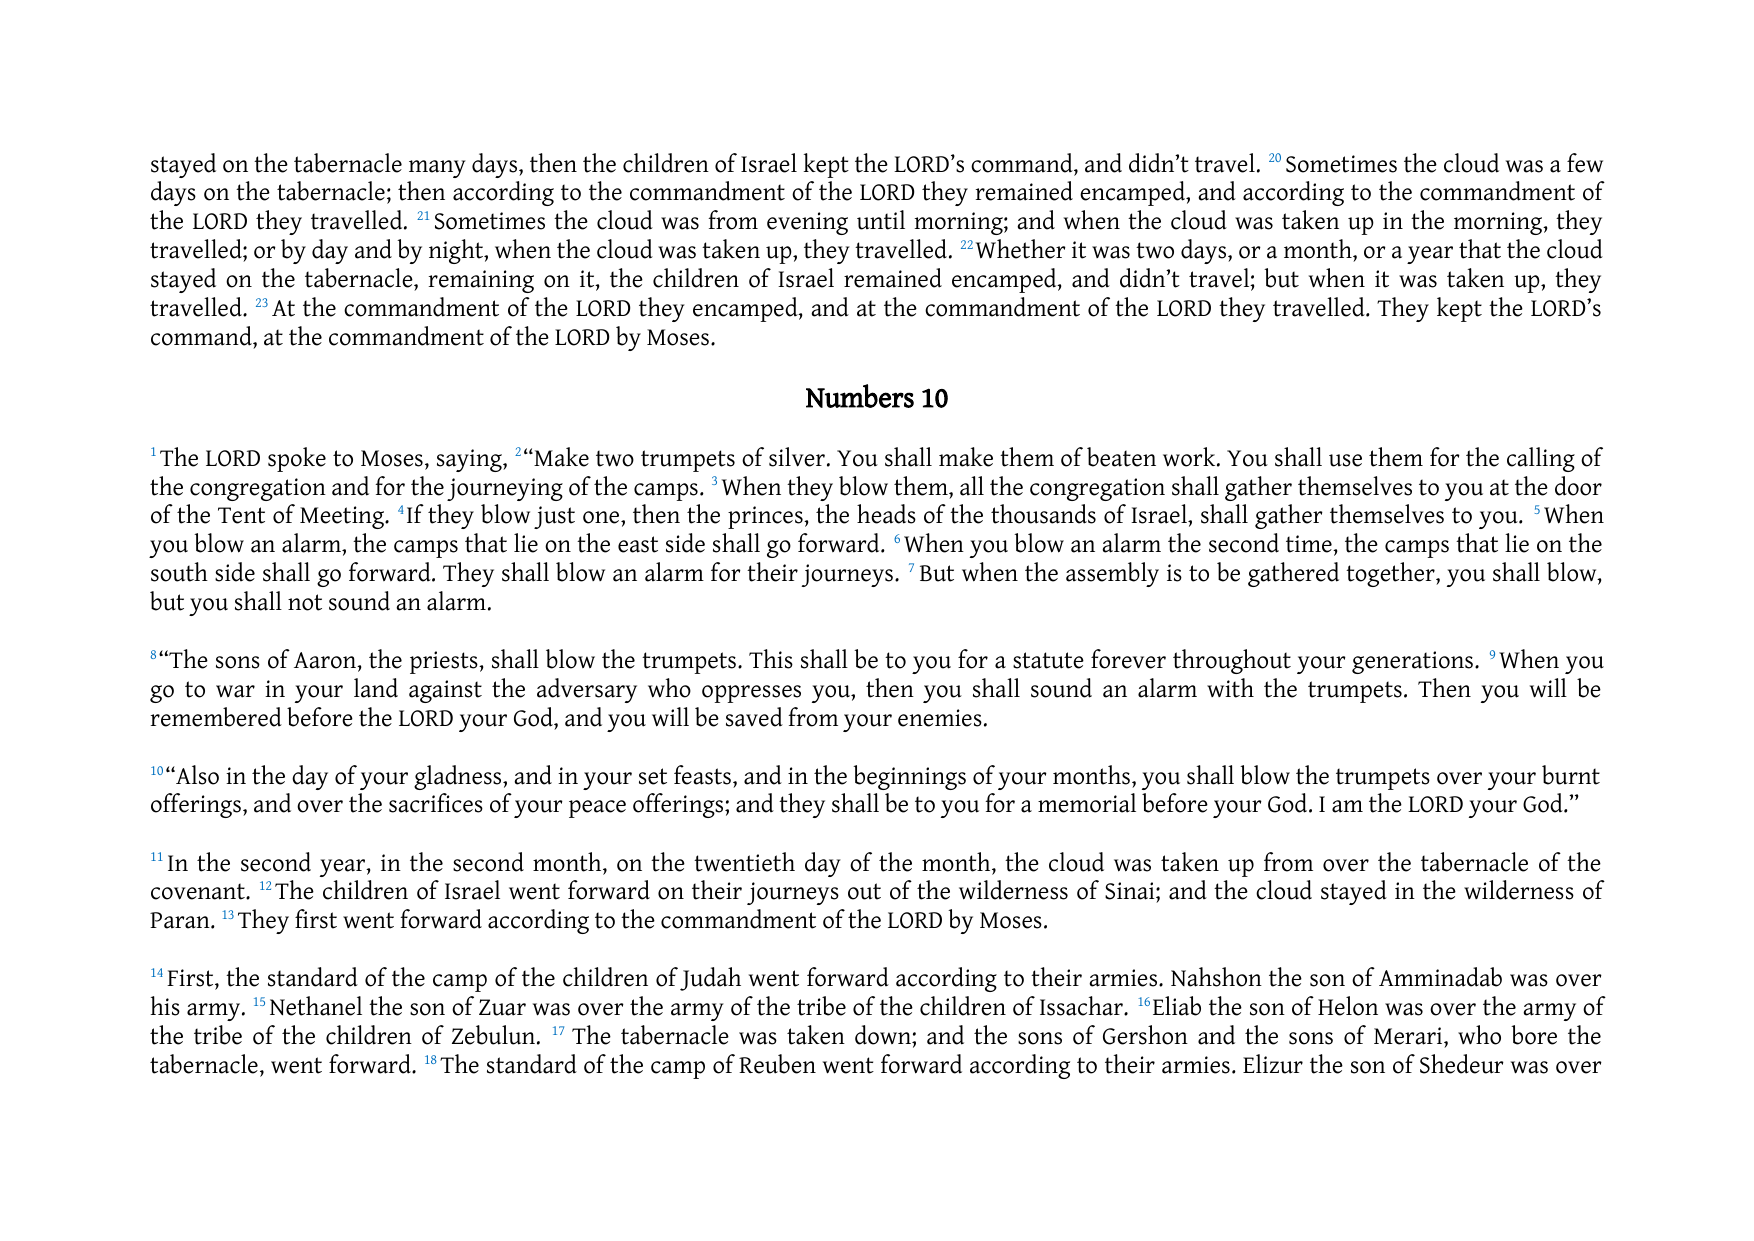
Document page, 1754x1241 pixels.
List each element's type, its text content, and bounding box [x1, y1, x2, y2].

text 10 “Also in the day of your gladness, and in your set feasts, and in the beginnings of your months, you shall blow the trumpets over your burnt offerings, and over the sacrifices of your peace offerings; and they shall be to you for a memorial before your God. I am the LORD your God.” [150, 762, 1604, 820]
text stayed on the tabernacle many days, then the children of Israel kept the LORD’s command, and didn’t travel. 20 Sometimes the cloud was a few days on the tabernacle; then according to the commandment of the LORD they remained encamped, and according to the commandment of the LORD they travelled. 21 Sometimes the cloud was from evening until morning; and when the cloud was taken up in the morning, they travelled; or by day and by night, when the cloud was taken up, they travelled. 22 Whether it was two days, or a month, or a year that the cloud stayed on the tabernacle, remaining on it, the children of Israel remained encamped, and didn’t travel; but when it was taken up, they travelled. 23 At the commandment of the LORD they encamped, and at the commandment of the LORD they travelled. They kept the LORD’s command, at the commandment of the LORD by Moses. [150, 150, 1604, 352]
text 1 The LORD spoke to Moses, saying, 2 “Make two trumpets of silver. You shall make them of beaten work. You shall use them for the calling of the congregation and for the journeying of the camps. 3 When they blow them, all the congregation shall gather themselves to you at the door of the Tent of Meeting. 4 If they blow just one, then the princes, the heads of the thousands of Israel, shall gather themselves to you. 5 When you blow an alarm, the camps that lie on the east side shall go forward. 6 When you blow an alarm the second time, the camps that lie on the south side shall go forward. They shall blow an alarm for their journeys. 7 But when the assembly is to be gathered together, you shall blow, but you shall not sound an alarm. [150, 444, 1604, 617]
text 8 “The sons of Aaron, the priests, shall blow the trumpets. This shall be to you for a statute forever throughout your generations. 9 When you go to war in your land against the adversary who oppresses you, then you shall sound an alarm with the trumpets. Then you will be remembered before the LORD your God, and you will be saved from your enemies. [150, 646, 1604, 733]
text Numbers 10 [150, 381, 1604, 415]
text 11 In the second year, in the second month, on the twentieth day of the month, the cloud was taken up from over the tabernacle of the covenant. 12 The children of Israel went forward on their journeys out of the wilderness of Sinai; and the cloud stayed in the wilderness of Paran. 13 They first went forward according to the commandment of the LORD by Moses. [150, 849, 1604, 936]
text 14 First, the standard of the camp of the children of Judah went forward according to their armies. Nahshon the son of Amminadab was over his army. 15 Nethanel the son of Zuar was over the army of the tribe of the children of Issachar. 16 Eliab the son of Helon was over the army of the tribe of the children of Zebulun. 17 The tabernacle was taken down; and the sons of Gershon and the sons of Merari, who bore the tabernacle, went forward. 18 The standard of the camp of Reuben went forward according to their armies. Elizur the son of Shedeur was over [150, 965, 1604, 1080]
